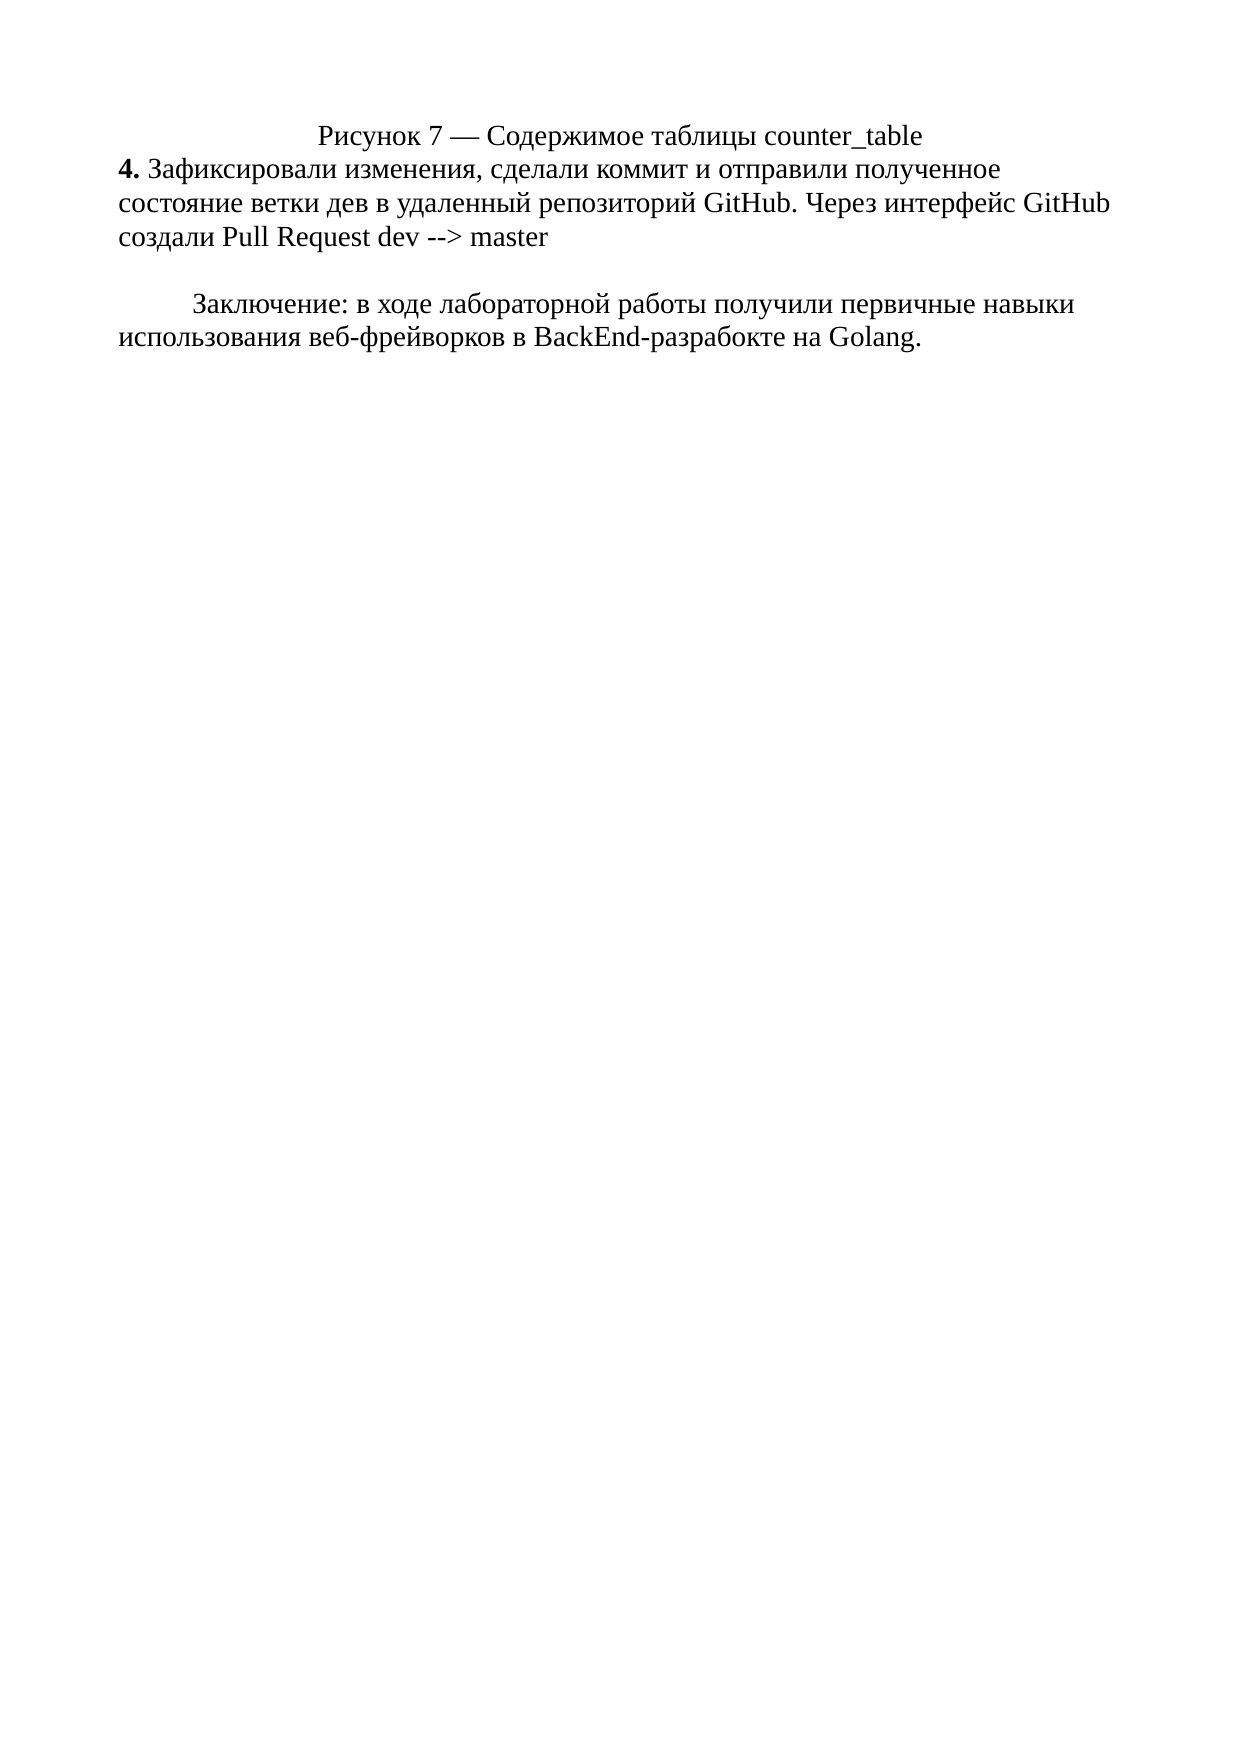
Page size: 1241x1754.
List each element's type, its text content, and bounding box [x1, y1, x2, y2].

text Рисунок 7 — Содержимое таблицы counter_table [118, 118, 1122, 152]
text 4. Зафиксировали изменения, сделали коммит и отправили полученное состояние ветки дев в удаленный репозиторий GitHub. Через интерфейс GitHub создали Pull Request dev --> master [118, 152, 1122, 252]
text Заключение: в ходе лабораторной работы получили первичные навыки использования веб-фрейворков в BackEnd-разрабокте на Golang. [118, 286, 1122, 353]
